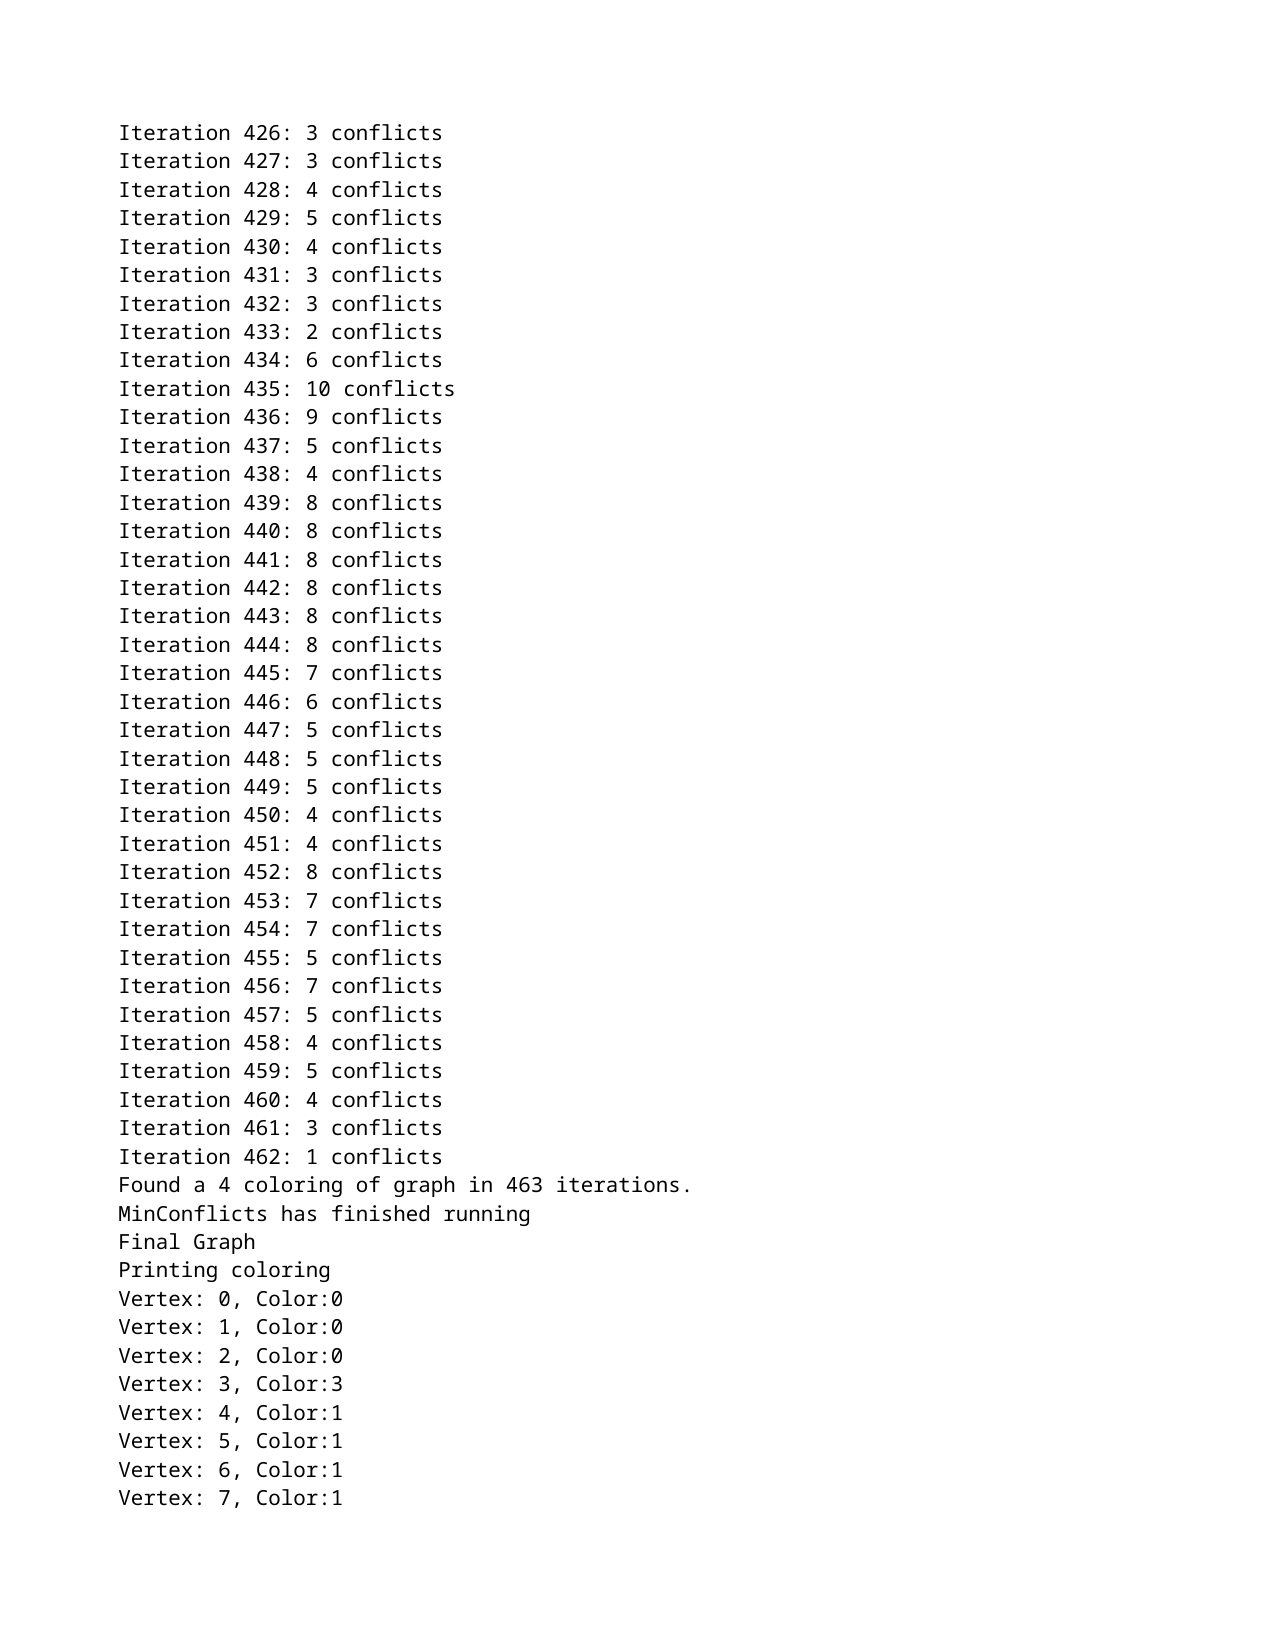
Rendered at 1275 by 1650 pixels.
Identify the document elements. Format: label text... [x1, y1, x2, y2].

text Iteration 440: 8 conflicts [118, 516, 1157, 545]
text Iteration 436: 9 conflicts [118, 402, 1157, 431]
text Iteration 449: 5 conflicts [118, 772, 1157, 801]
text Iteration 462: 1 conflicts [118, 1142, 1157, 1170]
text Vertex: 2, Color:0 [118, 1341, 1157, 1369]
text Iteration 460: 4 conflicts [118, 1085, 1157, 1113]
text Iteration 452: 8 conflicts [118, 857, 1157, 886]
text Iteration 450: 4 conflicts [118, 801, 1157, 829]
text Iteration 444: 8 conflicts [118, 630, 1157, 658]
text Iteration 428: 4 conflicts [118, 175, 1157, 203]
text Iteration 451: 4 conflicts [118, 829, 1157, 857]
text Vertex: 5, Color:1 [118, 1426, 1157, 1455]
text Iteration 437: 5 conflicts [118, 431, 1157, 459]
text Iteration 456: 7 conflicts [118, 971, 1157, 1000]
text Iteration 461: 3 conflicts [118, 1113, 1157, 1142]
text Vertex: 3, Color:3 [118, 1369, 1157, 1398]
text Iteration 431: 3 conflicts [118, 260, 1157, 289]
text Printing coloring [118, 1256, 1157, 1284]
text Iteration 459: 5 conflicts [118, 1057, 1157, 1085]
text Iteration 439: 8 conflicts [118, 488, 1157, 516]
text Vertex: 7, Color:1 [118, 1483, 1157, 1512]
text Iteration 448: 5 conflicts [118, 744, 1157, 772]
text Found a 4 coloring of graph in 463 iterations. [118, 1170, 1157, 1199]
text Iteration 433: 2 conflicts [118, 317, 1157, 346]
text MinConflicts has finished running [118, 1199, 1157, 1227]
text Iteration 427: 3 conflicts [118, 147, 1157, 175]
text Iteration 447: 5 conflicts [118, 715, 1157, 744]
text Final Graph [118, 1227, 1157, 1256]
text Iteration 454: 7 conflicts [118, 914, 1157, 943]
text Iteration 442: 8 conflicts [118, 573, 1157, 602]
text Iteration 446: 6 conflicts [118, 687, 1157, 715]
text Iteration 457: 5 conflicts [118, 1000, 1157, 1028]
text Vertex: 0, Color:0 [118, 1284, 1157, 1312]
text Iteration 430: 4 conflicts [118, 232, 1157, 260]
text Iteration 434: 6 conflicts [118, 346, 1157, 374]
text Iteration 432: 3 conflicts [118, 289, 1157, 317]
text Iteration 445: 7 conflicts [118, 658, 1157, 687]
text Vertex: 1, Color:0 [118, 1312, 1157, 1341]
text Iteration 443: 8 conflicts [118, 602, 1157, 630]
text Vertex: 4, Color:1 [118, 1398, 1157, 1426]
text Iteration 453: 7 conflicts [118, 886, 1157, 914]
text Iteration 429: 5 conflicts [118, 203, 1157, 232]
text Vertex: 6, Color:1 [118, 1455, 1157, 1483]
text Iteration 438: 4 conflicts [118, 459, 1157, 488]
text Iteration 435: 10 conflicts [118, 374, 1157, 402]
text Iteration 455: 5 conflicts [118, 943, 1157, 971]
text Iteration 441: 8 conflicts [118, 545, 1157, 573]
text Iteration 426: 3 conflicts [118, 118, 1157, 147]
text Iteration 458: 4 conflicts [118, 1028, 1157, 1057]
